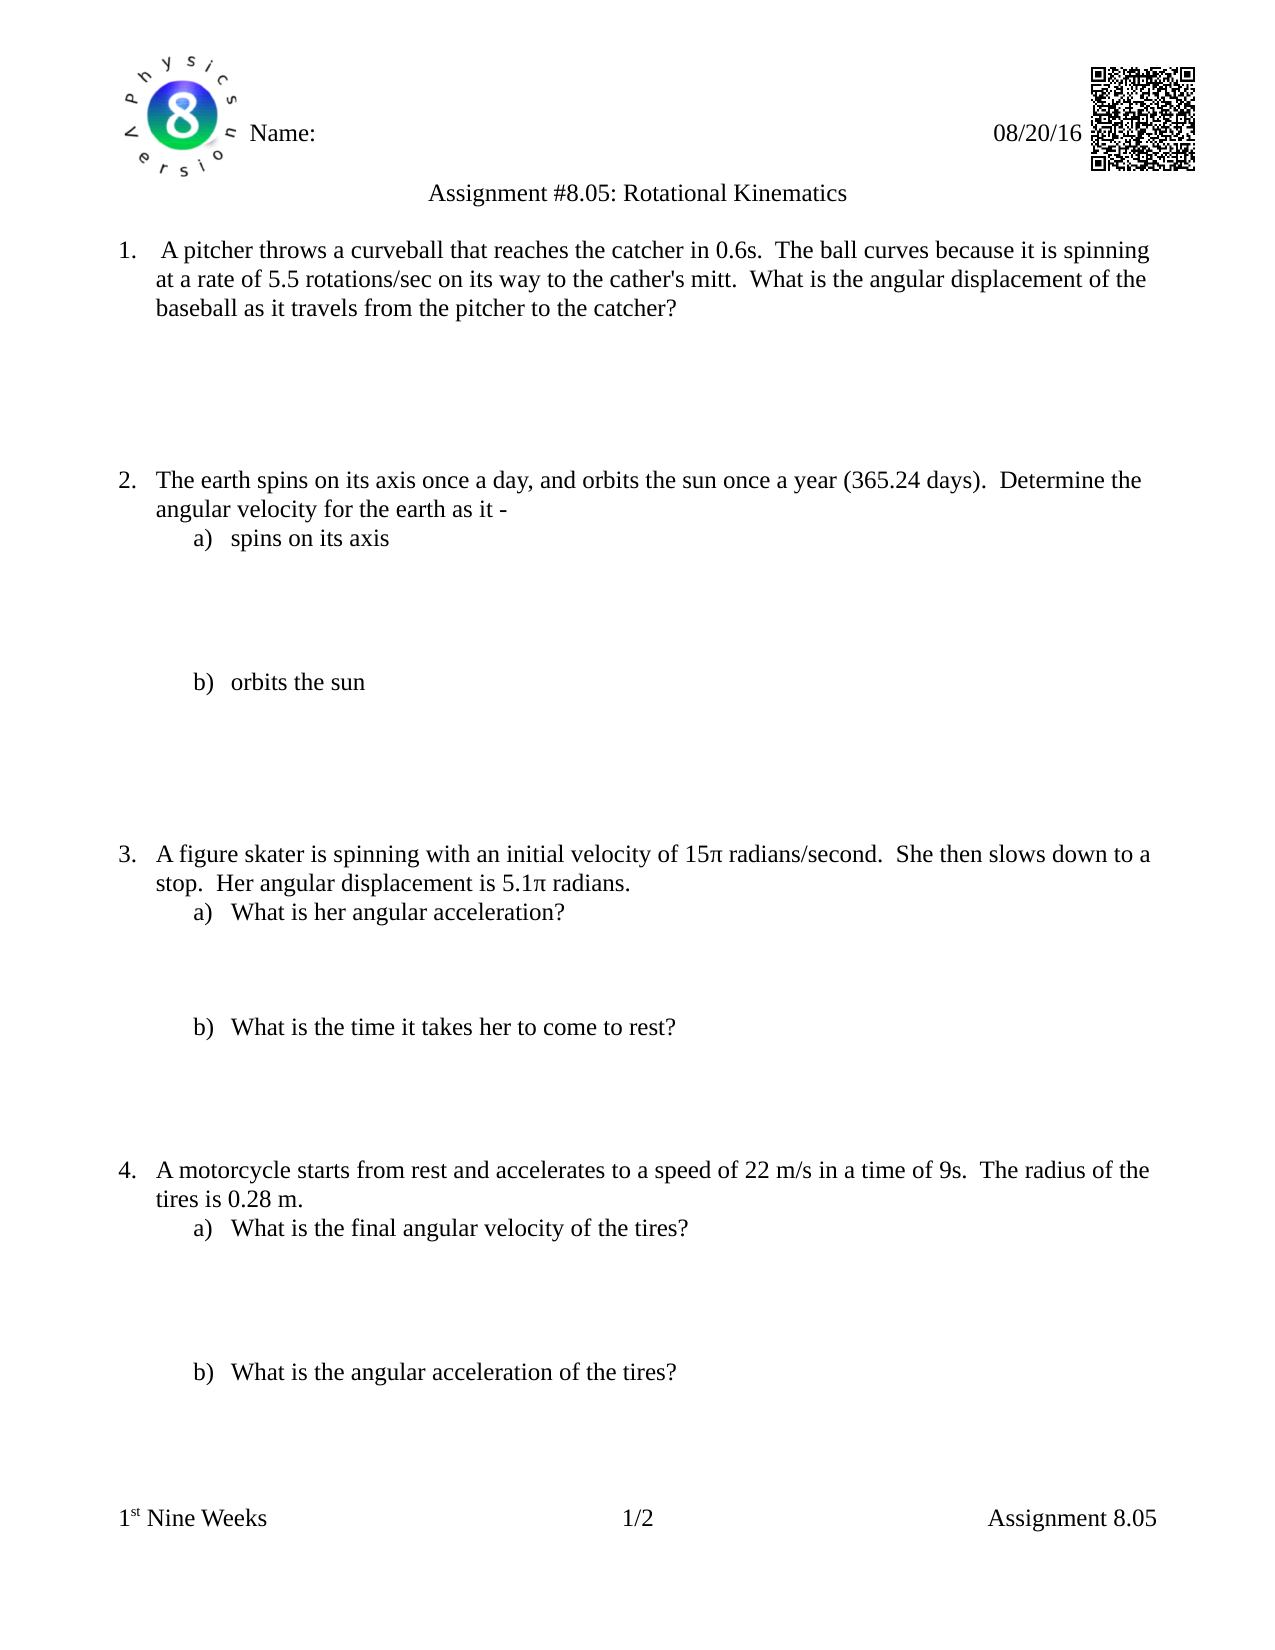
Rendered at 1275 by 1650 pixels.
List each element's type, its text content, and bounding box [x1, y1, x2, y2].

list What is the final angular velocity of the tires? [193, 1213, 1157, 1242]
list The earth spins on its axis once a day, and orbits the sun once a year (365.24 days). Determine the angular velocity for the earth as it - [118, 466, 1157, 523]
list What is her angular acceleration? [193, 897, 1157, 926]
list What is the time it takes her to come to rest? [193, 1012, 1157, 1041]
list What is the angular acceleration of the tires? [193, 1357, 1157, 1386]
list A pitcher throws a curveball that reaches the catcher in 0.6s. The ball curves because it is spinning at a rate of 5.5 rotations/sec on its way to the cather's mitt. What is the angular displacement of the baseball as it travels from the pitcher to the catcher? [118, 236, 1157, 322]
text Assignment #8.05: Rotational Kinematics [118, 176, 1157, 207]
picture [1082, 58, 1203, 179]
list A motorcycle starts from rest and accelerates to a speed of 22 m/s in a time of 9s. The radius of the tires is 0.28 m. [118, 1156, 1157, 1213]
list A figure skater is spinning with an initial velocity of 15π radians/second. She then slows down to a stop. Her angular displacement is 5.1π radians. [118, 839, 1157, 897]
list spins on its axis [193, 523, 1157, 552]
picture [124, 56, 237, 177]
list orbits the sun [193, 667, 1157, 696]
